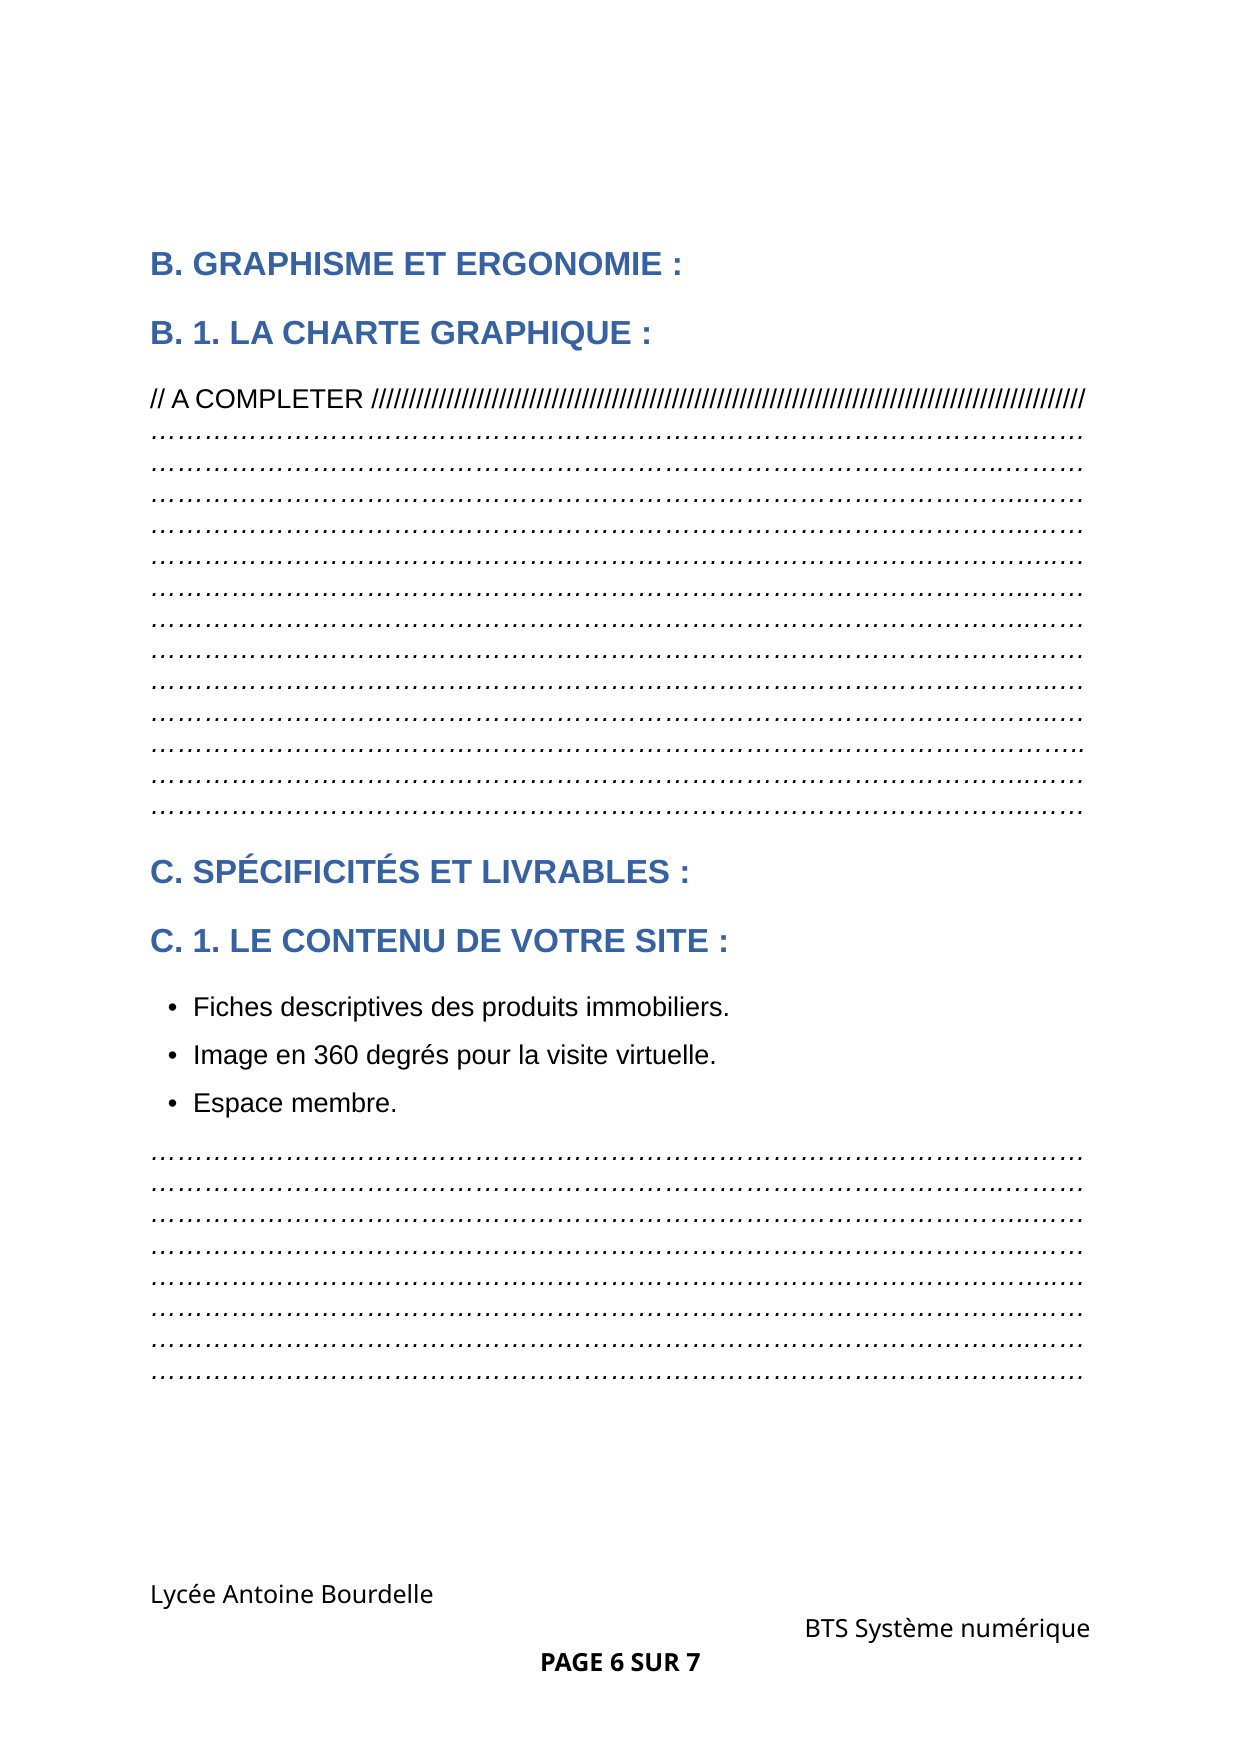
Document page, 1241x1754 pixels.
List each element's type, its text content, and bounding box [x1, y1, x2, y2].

text ……………………………………………………………………………………..…… …………………………………………………………………………………..……… ……………………………………………………………………………………..…… ……………………………………………………………………………………..…… ………………………………………………………………………………………..… ……………………………………………………………………………………..…… ……………………………………………………………………………………..…… ……………………………………………………………………………………..…… [150, 1135, 1090, 1385]
text // A COMPLETER /////////////////////////////////////////////////////////////////////////////////////////////// [150, 383, 1090, 414]
subtitle C. 1. le contenu de votre site : [150, 921, 1090, 960]
text ………………………………………………………………………………………..… ………………………………………………………………………………………..… ………………………………………………………………………………………….. [150, 664, 1090, 758]
text ……………………………………………………………………………………..…… [150, 789, 1090, 821]
subtitle B. 1. La charte graphique : [150, 313, 1090, 352]
list Image en 360 degrés pour la visite virtuelle. [168, 1039, 1090, 1070]
text ……………………………………………………………………………………..…… …………………………………………………………………………………..……… ……………………………………………………………………………………..…… ……………………………………………………………………………………..…… ………………………………………………………………………………………..… ……………………………………………………………………………………..…… ……………………………………………………………………………………..…… ……………………………………………………………………………………..…… [150, 414, 1090, 664]
text ……………………………………………………………………………………..…… [150, 758, 1090, 789]
subtitle B. Graphisme et ergonomie : [150, 244, 1090, 282]
list Espace membre. [168, 1087, 1090, 1118]
subtitle C. spécificités et livrables : [150, 852, 1090, 890]
list Fiches descriptives des produits immobiliers. [168, 991, 1090, 1022]
